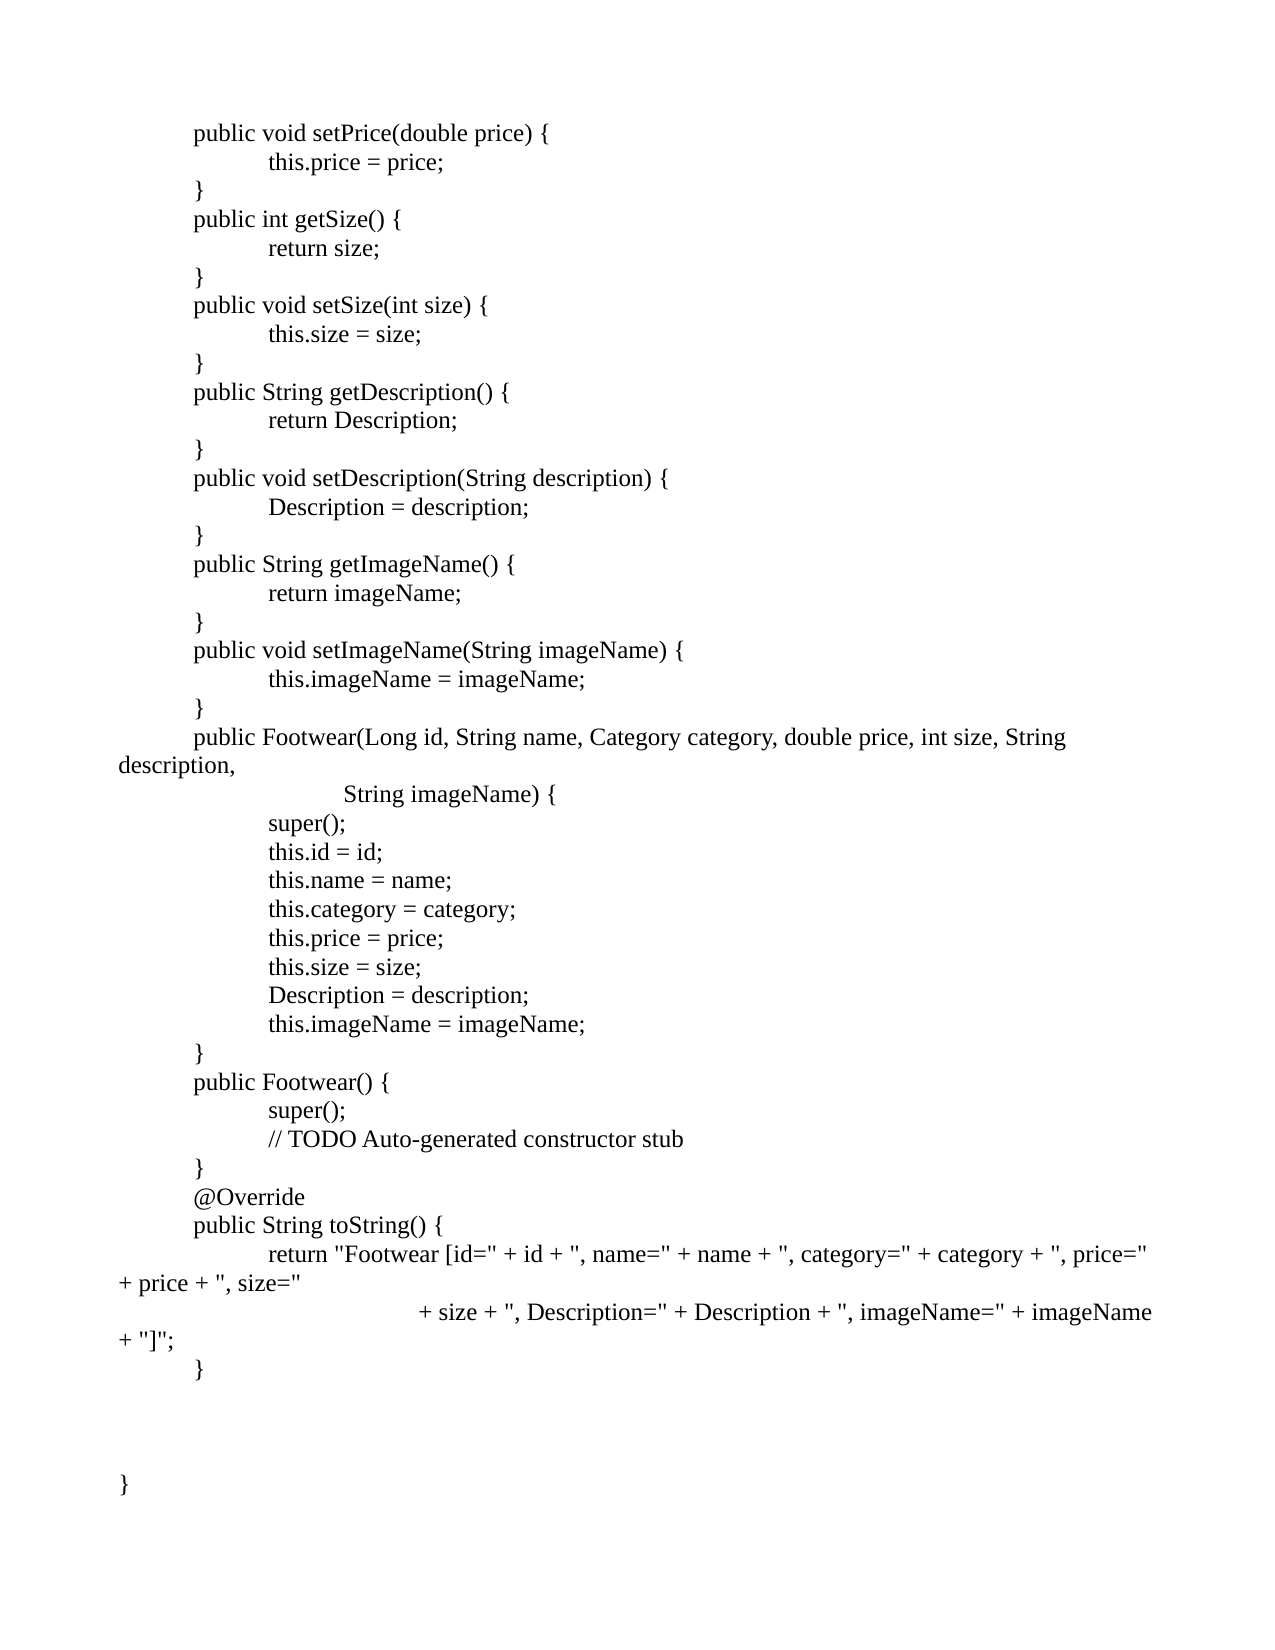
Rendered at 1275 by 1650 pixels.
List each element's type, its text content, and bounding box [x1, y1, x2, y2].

text @Override [118, 1182, 1157, 1211]
text return size; [118, 233, 1157, 262]
text // TODO Auto-generated constructor stub [118, 1124, 1157, 1153]
text public String getDescription() { [118, 377, 1157, 406]
text Description = description; [118, 492, 1157, 521]
text } [118, 1038, 1157, 1067]
text } [118, 262, 1157, 291]
text } [118, 1153, 1157, 1182]
text public void setDescription(String description) { [118, 463, 1157, 492]
text this.category = category; [118, 894, 1157, 923]
text String imageName) { [118, 779, 1157, 808]
text } [118, 1469, 1157, 1498]
text } [118, 434, 1157, 463]
text this.size = size; [118, 319, 1157, 348]
text Description = description; [118, 981, 1157, 1009]
text super(); [118, 808, 1157, 837]
text this.id = id; [118, 837, 1157, 866]
text this.price = price; [118, 147, 1157, 176]
text } [118, 348, 1157, 377]
text this.imageName = imageName; [118, 1009, 1157, 1038]
text } [118, 176, 1157, 204]
text this.name = name; [118, 866, 1157, 894]
text return imageName; [118, 578, 1157, 607]
text return "Footwear [id=" + id + ", name=" + name + ", category=" + category + ", price=" + price + ", size=" [118, 1239, 1157, 1297]
text public Footwear(Long id, String name, Category category, double price, int size, String description, [118, 722, 1157, 779]
text public int getSize() { [118, 204, 1157, 233]
text public Footwear() { [118, 1067, 1157, 1096]
text return Description; [118, 406, 1157, 434]
text } [118, 693, 1157, 722]
text public void setSize(int size) { [118, 291, 1157, 319]
text this.size = size; [118, 952, 1157, 981]
text public void setImageName(String imageName) { [118, 636, 1157, 664]
text + size + ", Description=" + Description + ", imageName=" + imageName + "]"; [118, 1297, 1157, 1354]
text } [118, 1354, 1157, 1383]
text public String getImageName() { [118, 549, 1157, 578]
text } [118, 607, 1157, 636]
text this.imageName = imageName; [118, 664, 1157, 693]
text public void setPrice(double price) { [118, 118, 1157, 147]
text } [118, 521, 1157, 549]
text this.price = price; [118, 923, 1157, 952]
text super(); [118, 1096, 1157, 1124]
text public String toString() { [118, 1211, 1157, 1239]
